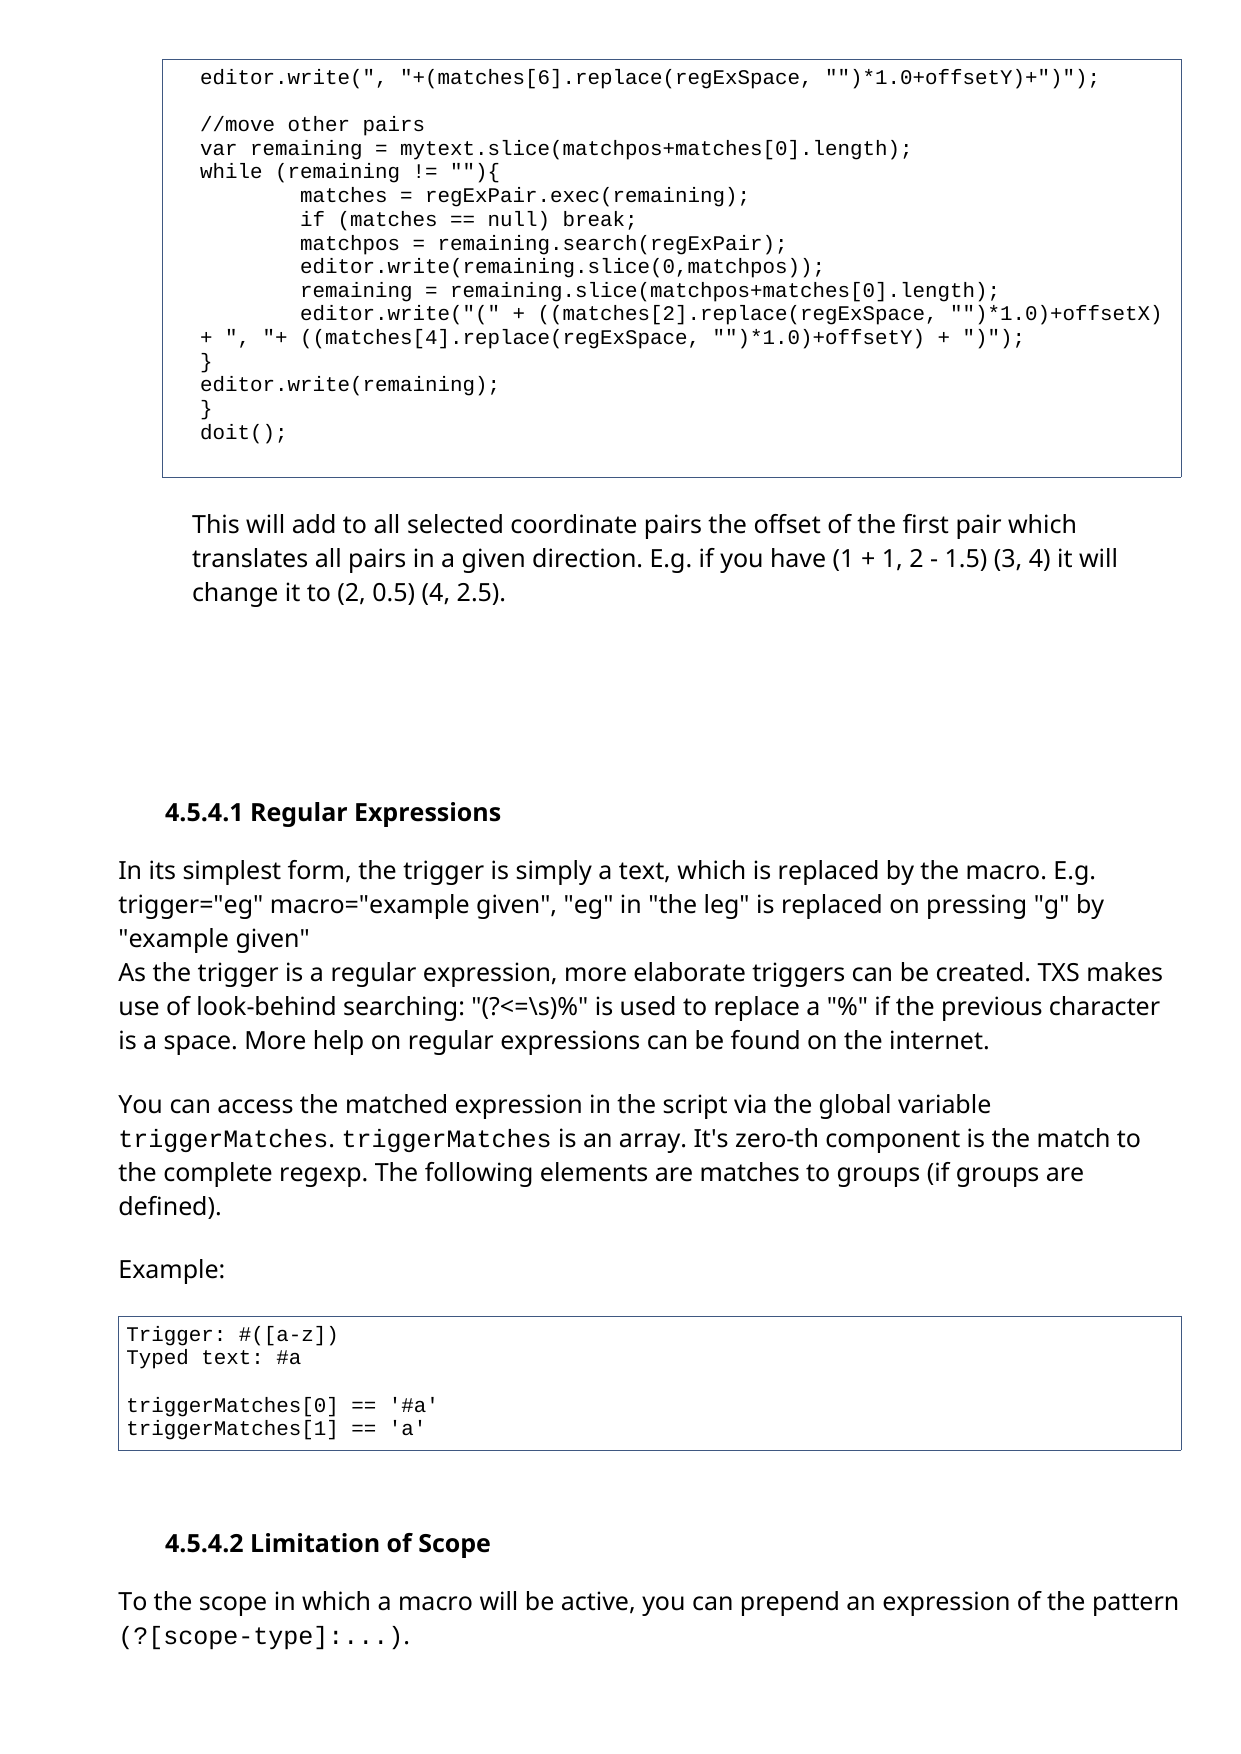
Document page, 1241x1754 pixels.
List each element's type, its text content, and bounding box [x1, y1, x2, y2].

list This will add to all selected coordinate pairs the offset of the first pair which translates all pairs in a given direction. E.g. if you have (1 + 1, 2 - 1.5) (3, 4) it will change it to (2, 0.5) (4, 2.5). [162, 506, 1181, 608]
list editor.write(remaining.slice(0,matchpos)); [163, 248, 1181, 272]
list editor.write(", "+(matches[6].replace(regExSpace, "")*1.0+offsetY)+")"); [163, 60, 1181, 91]
list editor.write(remaining); [163, 366, 1181, 390]
list editor.write("(" + ((matches[2].replace(regExSpace, "")*1.0)+offsetX) + ", "+ ((matches[4].replace(regExSpace, "")*1.0)+offsetY) + ")"); [163, 296, 1181, 343]
text Example: [118, 1252, 1181, 1286]
list remaining = remaining.slice(matchpos+matches[0].length); [163, 272, 1181, 296]
list //move other pairs [163, 106, 1181, 130]
text To the scope in which a macro will be active, you can prepend an expression of the pattern (?[scope-type]:...). [118, 1584, 1181, 1652]
text You can access the matched expression in the script via the global variable triggerMatches. triggerMatches is an array. It's zero-th component is the match to the complete regexp. The following elements are matches to groups (if groups are defined). [118, 1086, 1181, 1223]
text triggerMatches[1] == 'a' [119, 1410, 1181, 1450]
list } [163, 343, 1181, 366]
list if (matches == null) break; [163, 201, 1181, 224]
list while (remaining != ""){ [163, 154, 1181, 177]
text triggerMatches[0] == '#a' [119, 1387, 1181, 1410]
subtitle 4.5.4 Triggers [165, 685, 1134, 724]
text Typed text: #a [119, 1339, 1181, 1371]
text In its simplest form, the trigger is simply a text, which is replaced by the macro. E.g. trigger="eg" macro="example given", "eg" in "the leg" is replaced on pressing "g" by "example given" As the trigger is a regular expression, more elaborate triggers can be created. TXS makes use of look-behind searching: "(?<=\s)%" is used to replace a "%" if the previous character is a space. More help on regular expressions can be found on the internet. [118, 852, 1181, 1057]
list matches = regExPair.exec(remaining); [163, 177, 1181, 201]
subtitle 4.5.4.1 Regular Expressions [165, 795, 1134, 829]
list matchpos = remaining.search(regExPair); [163, 224, 1181, 248]
text Trigger: #([a-z]) [119, 1317, 1181, 1339]
list var remaining = mytext.slice(matchpos+matches[0].length); [163, 130, 1181, 154]
list } [163, 390, 1181, 414]
list doit(); [163, 414, 1181, 445]
subtitle 4.5.4.2 Limitation of Scope [165, 1526, 1134, 1560]
